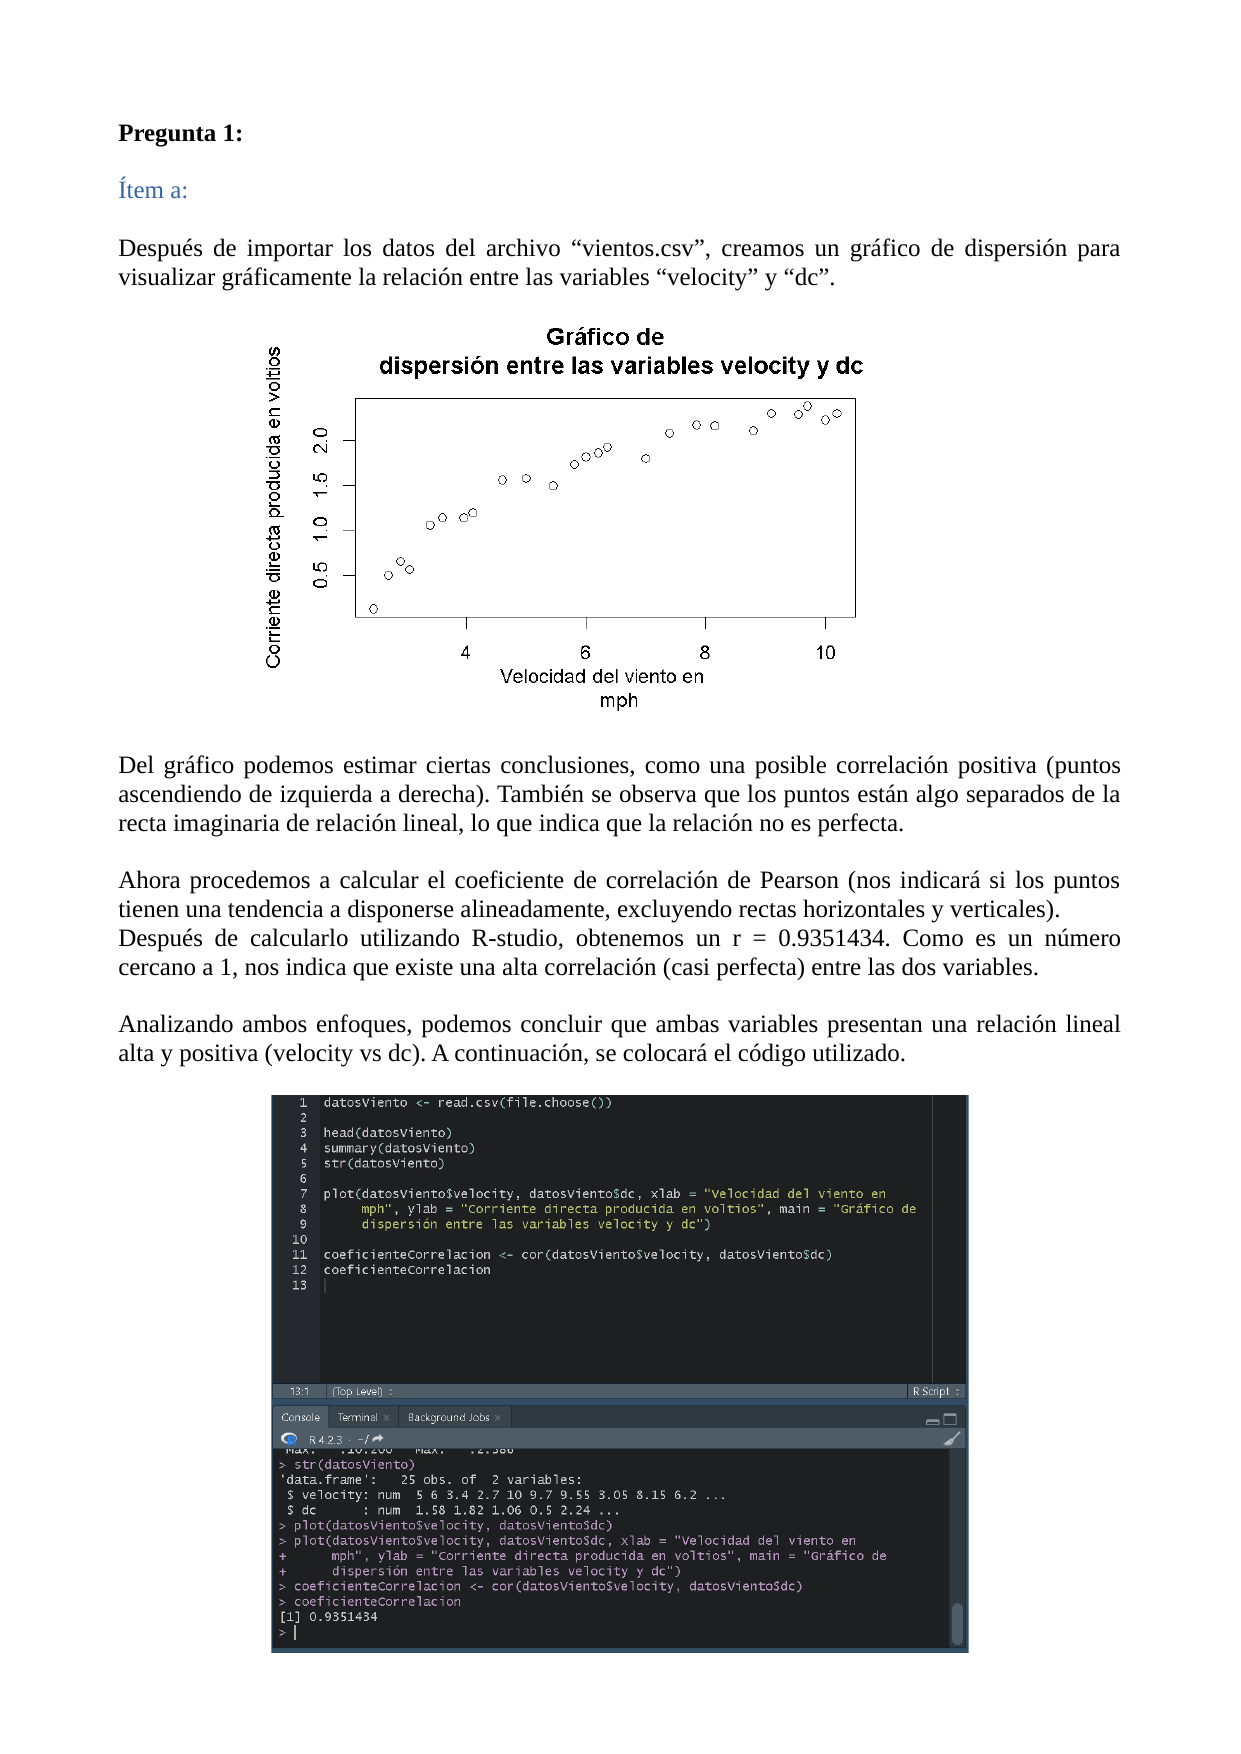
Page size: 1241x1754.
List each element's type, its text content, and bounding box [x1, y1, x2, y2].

text Después de importar los datos del archivo “vientos.csv”, creamos un gráfico de dispersión para visualizar gráficamente la relación entre las variables “velocity” y “dc”. [118, 233, 1122, 291]
text Ahora procedemos a calcular el coeficiente de correlación de Pearson (nos indicará si los puntos tienen una tendencia a disponerse alineadamente, excluyendo rectas horizontales y verticales). [118, 866, 1122, 923]
text Ítem a: [118, 176, 1122, 204]
text Analizando ambos enfoques, podemos concluir que ambas variables presentan una relación lineal alta y positiva (velocity vs dc). A continuación, se colocará el código utilizado. [118, 1009, 1122, 1067]
picture [271, 1095, 969, 1653]
text Pregunta 1: [118, 118, 1122, 147]
text Después de calcularlo utilizando R-studio, obtenemos un r = 0.9351434. Como es un número cercano a 1, nos indica que existe una alta correlación (casi perfecta) entre las dos variables. [118, 923, 1122, 981]
picture [258, 301, 905, 737]
text Del gráfico podemos estimar ciertas conclusiones, como una posible correlación positiva (puntos ascendiendo de izquierda a derecha). También se observa que los puntos están algo separados de la recta imaginaria de relación lineal, lo que indica que la relación no es perfecta. [118, 751, 1122, 837]
